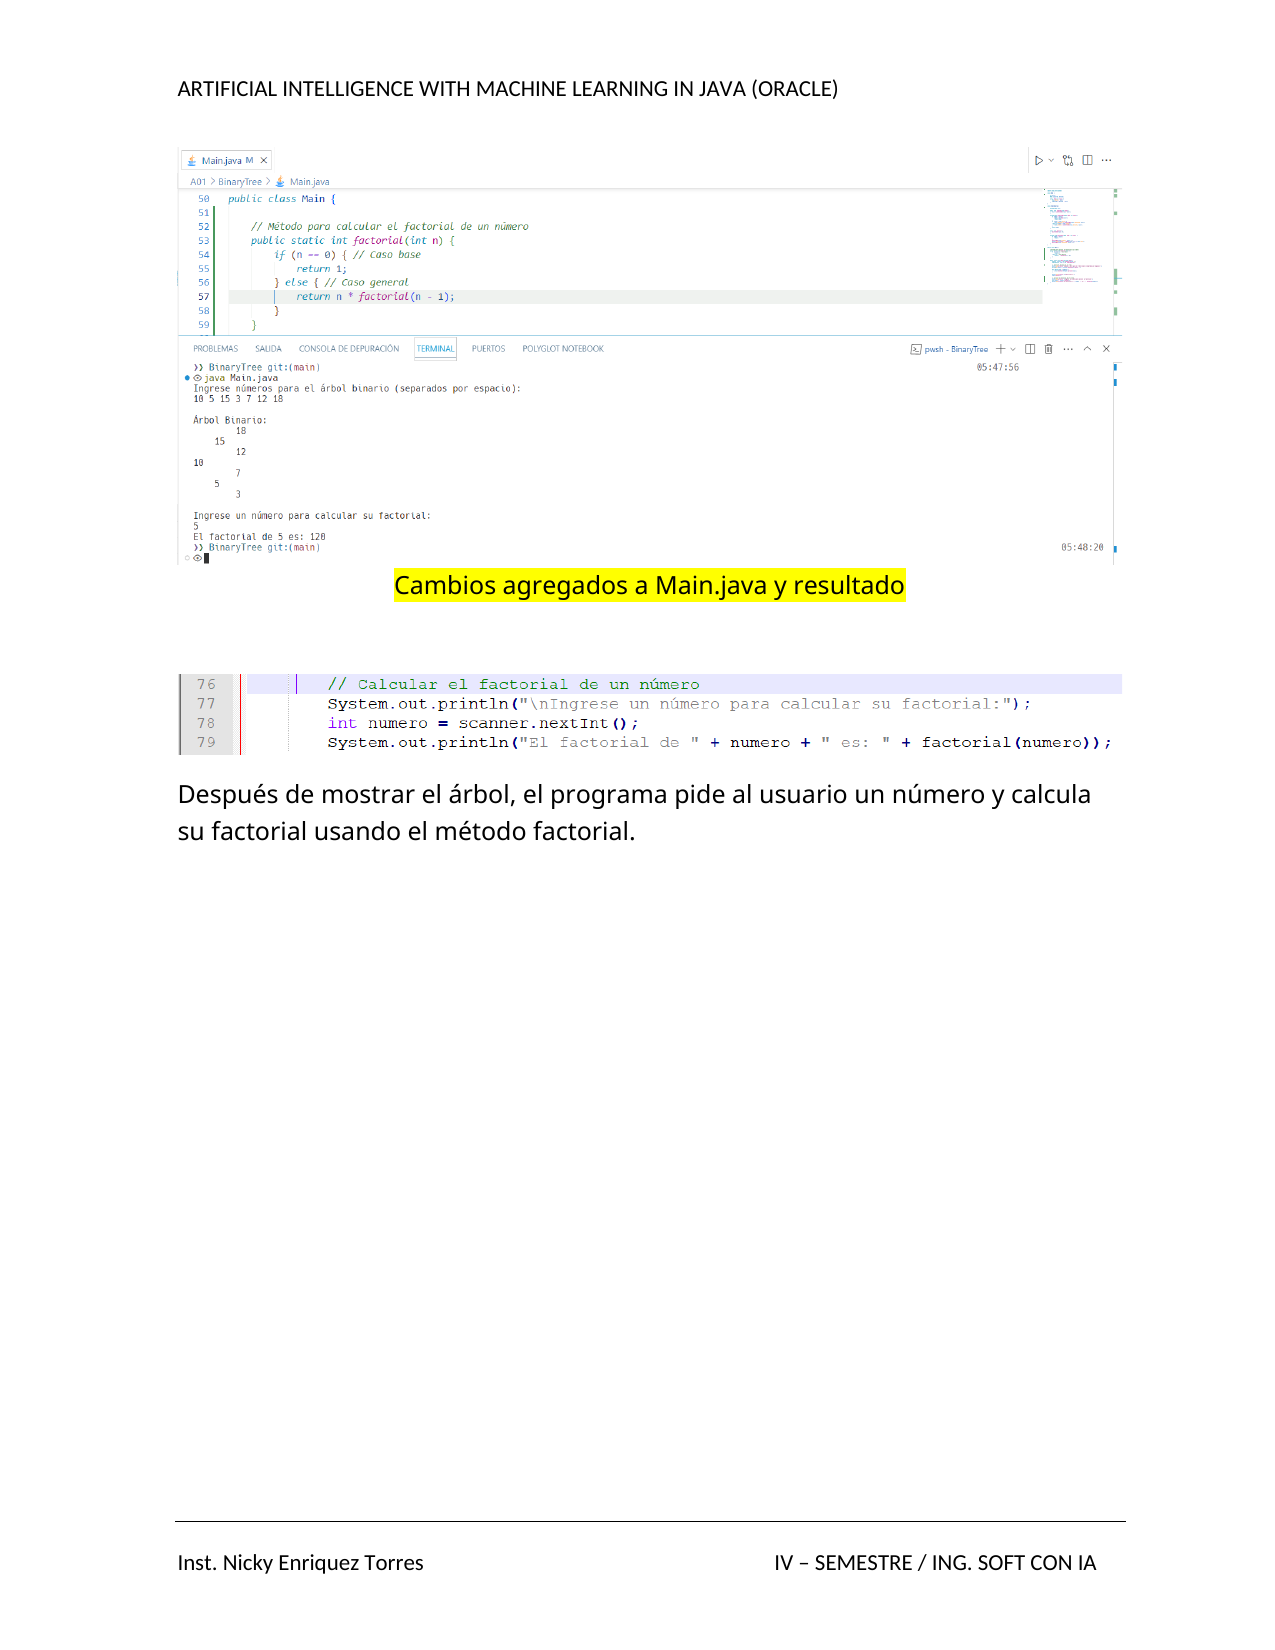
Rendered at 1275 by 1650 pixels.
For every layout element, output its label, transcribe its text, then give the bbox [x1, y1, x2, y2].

picture [177, 147, 1123, 565]
picture [177, 674, 1123, 755]
text Cambios agregados a Main.java y resultado [177, 565, 1122, 602]
text Después de mostrar el árbol, el programa pide al usuario un número y calcula su factorial usando el método factorial. [177, 755, 1122, 848]
